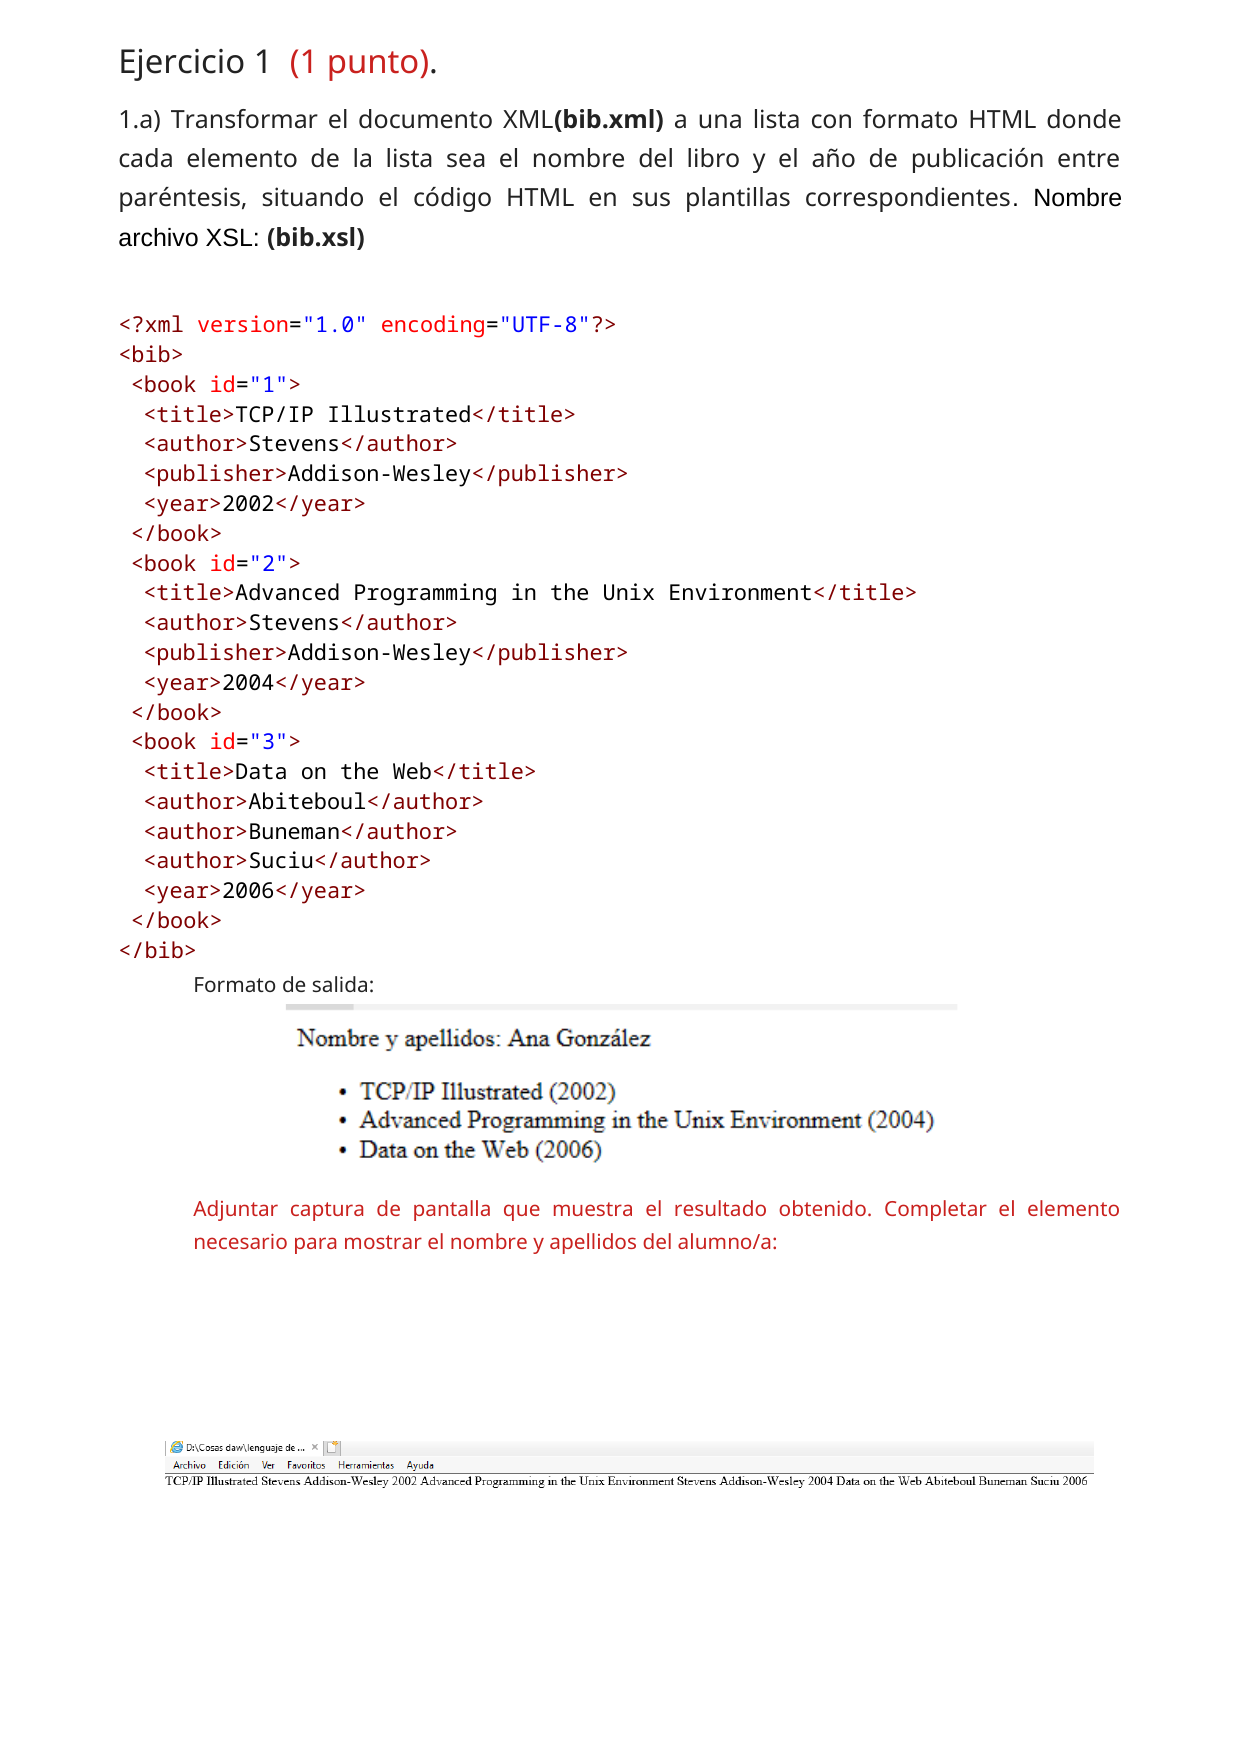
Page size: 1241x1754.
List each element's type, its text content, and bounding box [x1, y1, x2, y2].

text Adjuntar captura de pantalla que muestra el resultado obtenido. Completar el elemento necesario para mostrar el nombre y apellidos del alumno/a: [193, 1194, 1122, 1256]
text <author>Stevens</author> [118, 428, 1122, 458]
text </book> [118, 696, 1122, 726]
text </book> [118, 905, 1122, 935]
text <year>2006</year> [118, 875, 1122, 905]
text <author>Abiteboul</author> [118, 786, 1122, 816]
text <author>Stevens</author> [118, 607, 1122, 637]
text <book id="2"> [118, 547, 1122, 577]
text <bib> [118, 339, 1122, 369]
text <publisher>Addison-Wesley</publisher> [118, 637, 1122, 667]
text <?xml version="1.0" encoding="UTF-8"?> [118, 309, 1122, 339]
text <title>Data on the Web</title> [118, 756, 1122, 786]
text </book> [118, 518, 1122, 547]
text <author>Suciu</author> [118, 845, 1122, 875]
text Ejercicio 1 (1 punto). [118, 38, 1122, 83]
picture [285, 1004, 958, 1191]
text <year>2002</year> [118, 488, 1122, 518]
picture [165, 1441, 1094, 1509]
text <book id="3"> [118, 726, 1122, 756]
text 1.a) Transformar el documento XML(bib.xml) a una lista con formato HTML donde cada elemento de la lista sea el nombre del libro y el año de publicación entre paréntesis, situando el código HTML en sus plantillas correspondientes. Nombre archivo XSL: (bib.xsl) [118, 102, 1122, 253]
text </bib> [118, 935, 1122, 964]
text <title>Advanced Programming in the Unix Environment</title> [118, 577, 1122, 607]
text <year>2004</year> [118, 667, 1122, 696]
text Formato de salida: [118, 971, 1122, 999]
text <title>TCP/IP Illustrated</title> [118, 398, 1122, 428]
text <book id="1"> [118, 369, 1122, 398]
text <publisher>Addison-Wesley</publisher> [118, 458, 1122, 488]
text <author>Buneman</author> [118, 816, 1122, 845]
